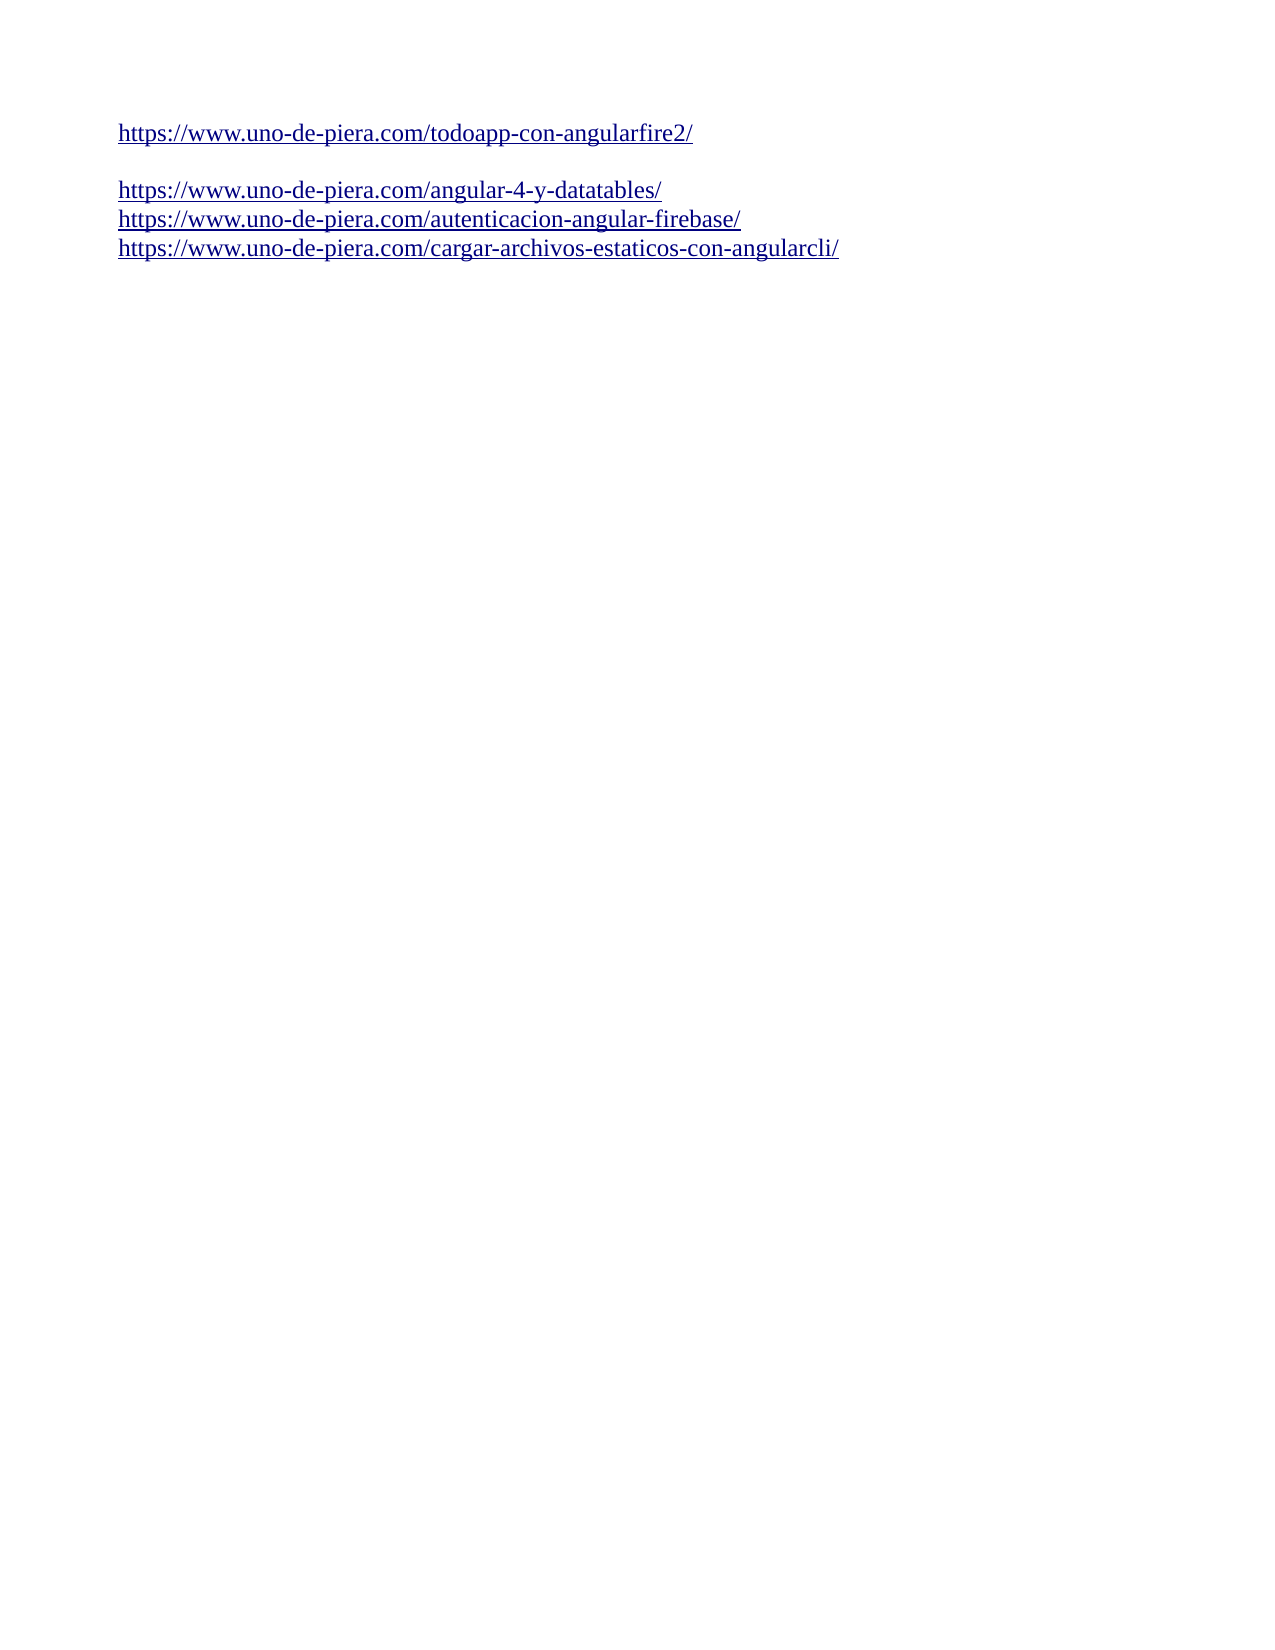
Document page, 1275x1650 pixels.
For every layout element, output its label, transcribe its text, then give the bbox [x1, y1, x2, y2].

text https://www.uno-de-piera.com/autenticacion-angular-firebase/ [118, 204, 1157, 233]
text https://www.uno-de-piera.com/todoapp-con-angularfire2/ [118, 118, 1157, 147]
text https://www.uno-de-piera.com/angular-4-y-datatables/ [118, 176, 1157, 204]
text https://www.uno-de-piera.com/cargar-archivos-estaticos-con-angularcli/ [118, 233, 1157, 262]
